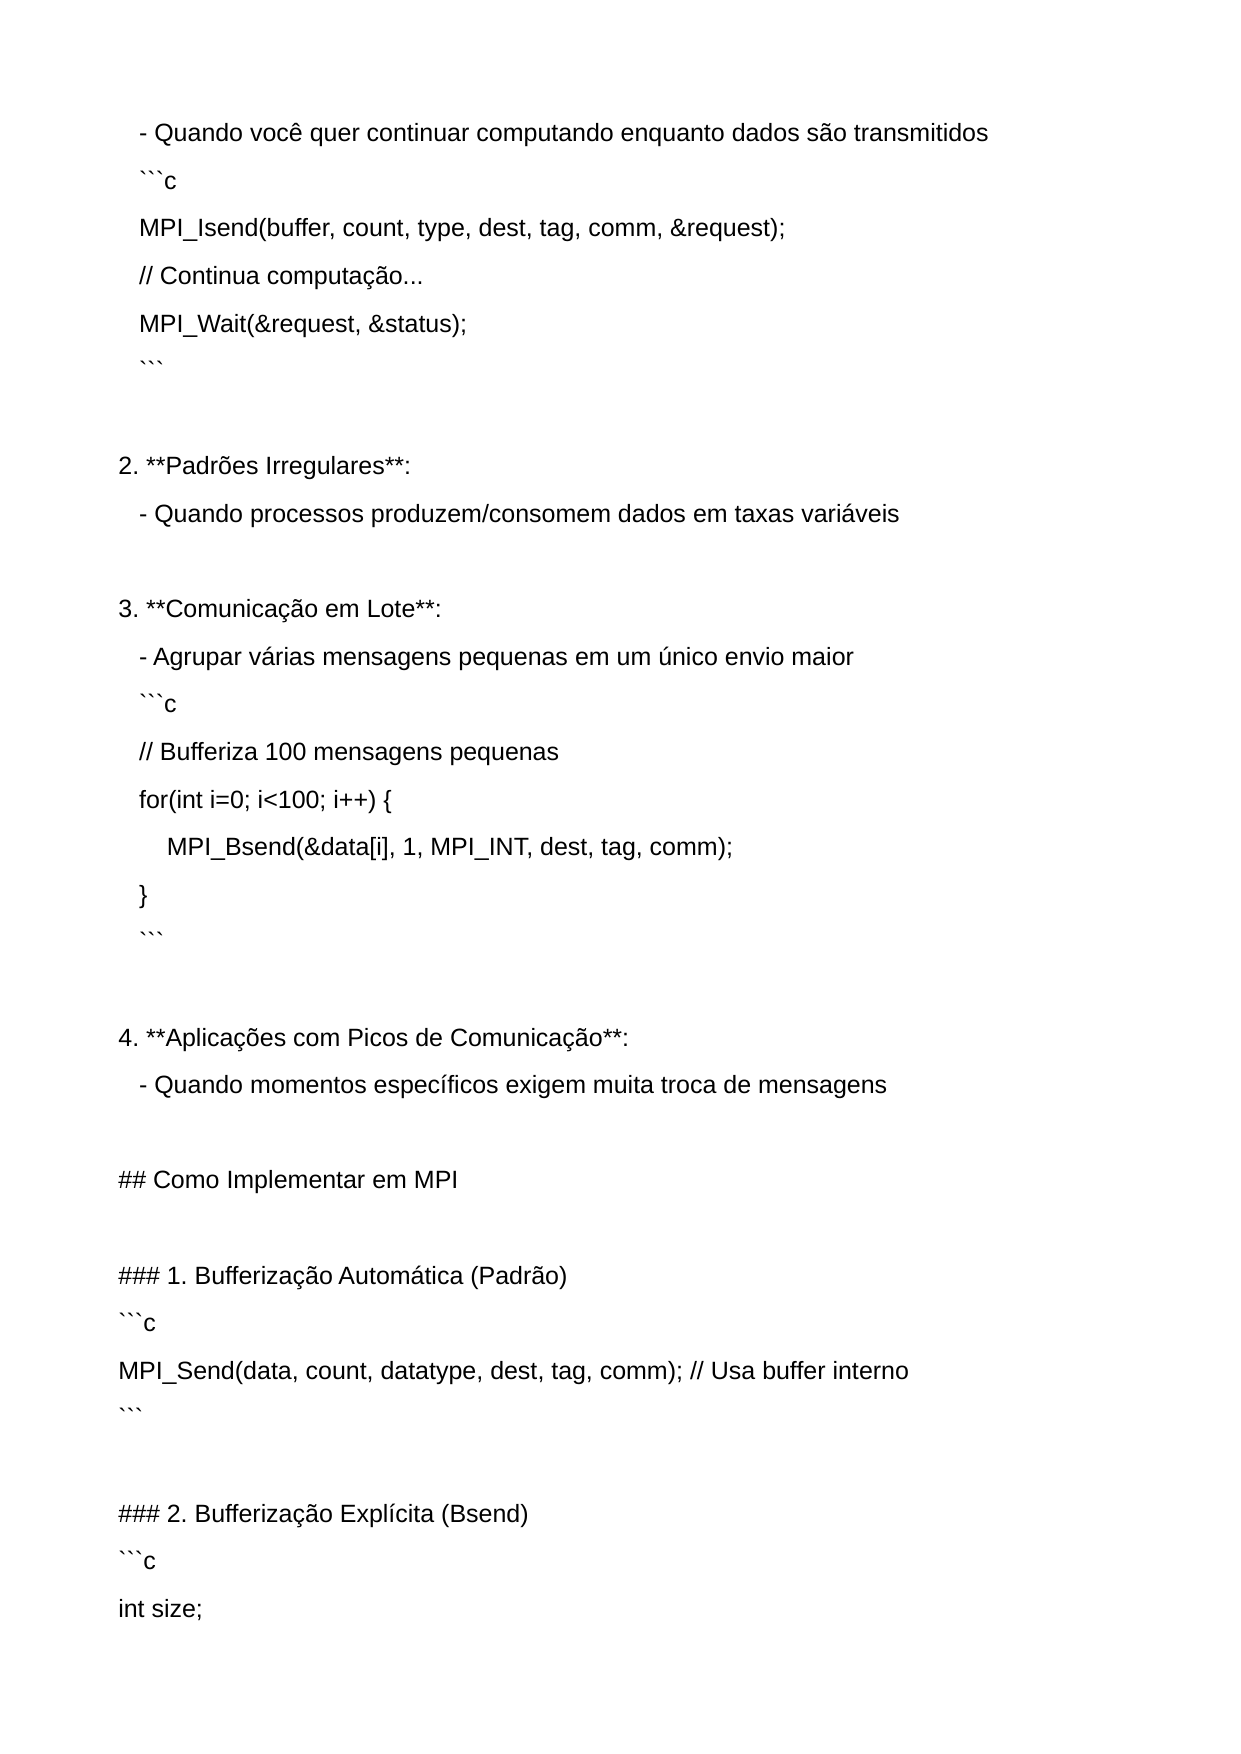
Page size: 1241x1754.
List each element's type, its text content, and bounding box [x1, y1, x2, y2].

text - Quando você quer continuar computando enquanto dados são transmitidos [118, 118, 1122, 147]
text ```c [118, 1546, 1122, 1575]
text - Agrupar várias mensagens pequenas em um único envio maior [118, 642, 1122, 671]
text MPI_Wait(&request, &status); [118, 308, 1122, 337]
text - Quando processos produzem/consomem dados em taxas variáveis [118, 499, 1122, 528]
text // Continua computação... [118, 261, 1122, 290]
text MPI_Send(data, count, datatype, dest, tag, comm); // Usa buffer interno [118, 1356, 1122, 1384]
text ## Como Implementar em MPI [118, 1165, 1122, 1194]
text ### 2. Bufferização Explícita (Bsend) [118, 1499, 1122, 1527]
text ``` [118, 356, 1122, 385]
text - Quando momentos específicos exigem muita troca de mensagens [118, 1070, 1122, 1099]
text ```c [118, 689, 1122, 718]
text } [118, 880, 1122, 908]
text 4. **Aplicações com Picos de Comunicação**: [118, 1023, 1122, 1051]
text MPI_Isend(buffer, count, type, dest, tag, comm, &request); [118, 213, 1122, 242]
text ### 1. Bufferização Automática (Padrão) [118, 1261, 1122, 1289]
text int size; [118, 1594, 1122, 1623]
text ``` [118, 1403, 1122, 1432]
text for(int i=0; i<100; i++) { [118, 784, 1122, 813]
text 3. **Comunicação em Lote**: [118, 594, 1122, 623]
text ``` [118, 927, 1122, 956]
text // Bufferiza 100 mensagens pequenas [118, 737, 1122, 766]
text 2. **Padrões Irregulares**: [118, 451, 1122, 480]
text ```c [118, 1308, 1122, 1337]
text ```c [118, 166, 1122, 194]
text MPI_Bsend(&data[i], 1, MPI_INT, dest, tag, comm); [118, 832, 1122, 861]
